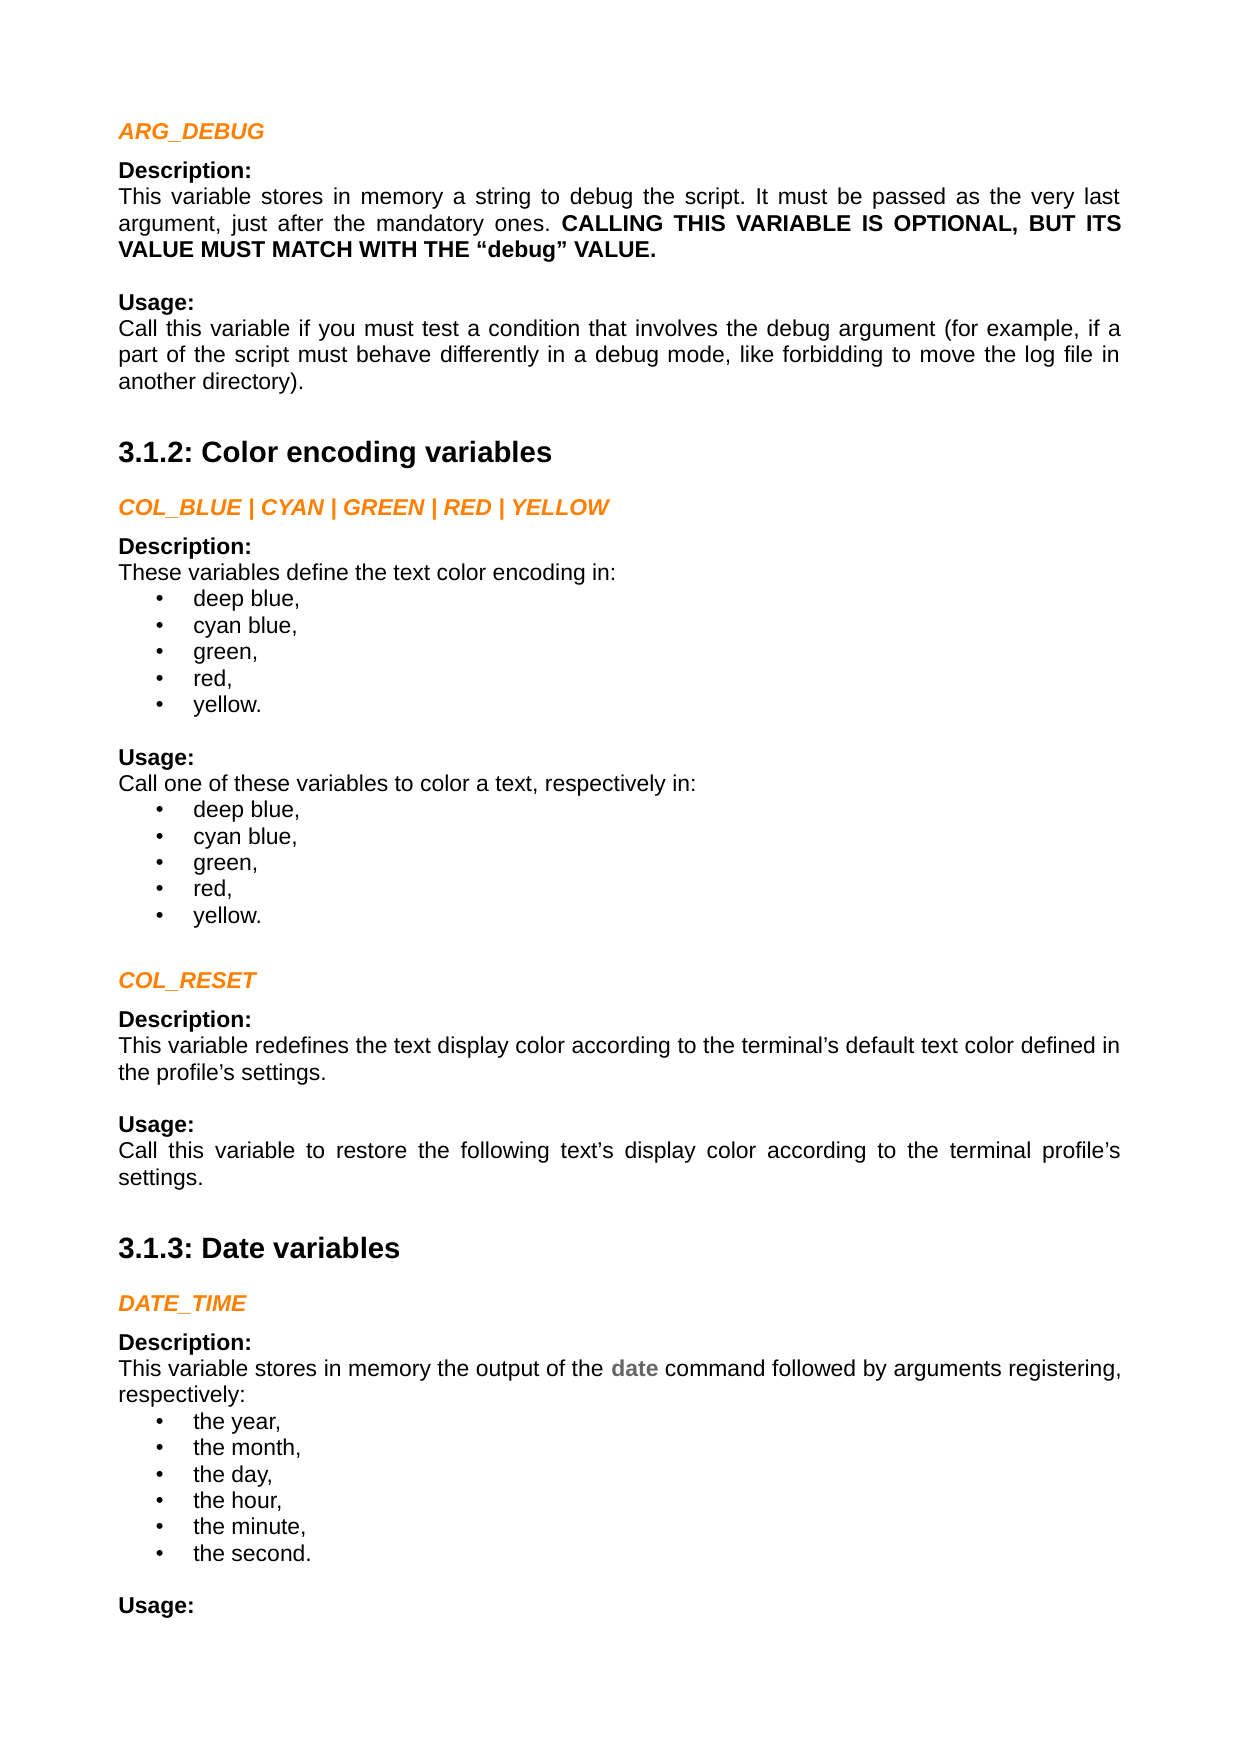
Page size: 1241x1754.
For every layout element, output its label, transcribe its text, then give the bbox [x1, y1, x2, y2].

text Description: [118, 1006, 1122, 1032]
list green, [156, 849, 1122, 875]
text Call one of these variables to color a text, respectively in: [118, 770, 1122, 796]
text Call this variable to restore the following text’s display color according to the terminal profile’s settings. [118, 1137, 1122, 1190]
subtitle DATE_TIME [118, 1290, 1122, 1316]
subtitle ARG_DEBUG [118, 118, 1122, 144]
text Usage: [118, 743, 1122, 770]
text Call this variable if you must test a condition that involves the debug argument (for example, if a part of the script must behave differently in a debug mode, like forbidding to move the log file in another directory). [118, 315, 1122, 394]
text This variable redefines the text display color according to the terminal’s default text color defined in the profile’s settings. [118, 1032, 1122, 1085]
list the day, [156, 1461, 1122, 1487]
text These variables define the text color encoding in: [118, 559, 1122, 585]
list red, [156, 664, 1122, 691]
subtitle 3.1.2: Color encoding variables [118, 435, 1122, 469]
text Description: [118, 533, 1122, 559]
text This variable stores in memory the output of the date command followed by arguments registering, respectively: [118, 1355, 1122, 1408]
subtitle 3.1.3: Date variables [118, 1231, 1122, 1265]
list cyan blue, [156, 612, 1122, 638]
list red, [156, 875, 1122, 902]
list yellow. [156, 691, 1122, 717]
text This variable stores in memory a string to debug the script. It must be passed as the very last argument, just after the mandatory ones. CALLING THIS VARIABLE IS OPTIONAL, BUT ITS VALUE MUST MATCH WITH THE “debug” VALUE. [118, 183, 1122, 262]
list deep blue, [156, 796, 1122, 823]
text Description: [118, 157, 1122, 183]
list yellow. [156, 902, 1122, 928]
list deep blue, [156, 585, 1122, 612]
list the second. [156, 1539, 1122, 1566]
text Usage: [118, 1592, 1122, 1619]
subtitle COL_BLUE | CYAN | GREEN | RED | YELLOW [118, 494, 1122, 520]
list cyan blue, [156, 823, 1122, 849]
text Description: [118, 1329, 1122, 1355]
text Usage: [118, 1111, 1122, 1137]
list the month, [156, 1434, 1122, 1461]
list the year, [156, 1408, 1122, 1434]
text Usage: [118, 289, 1122, 315]
subtitle COL_RESET [118, 967, 1122, 993]
list green, [156, 638, 1122, 664]
list the minute, [156, 1513, 1122, 1539]
list the hour, [156, 1487, 1122, 1513]
